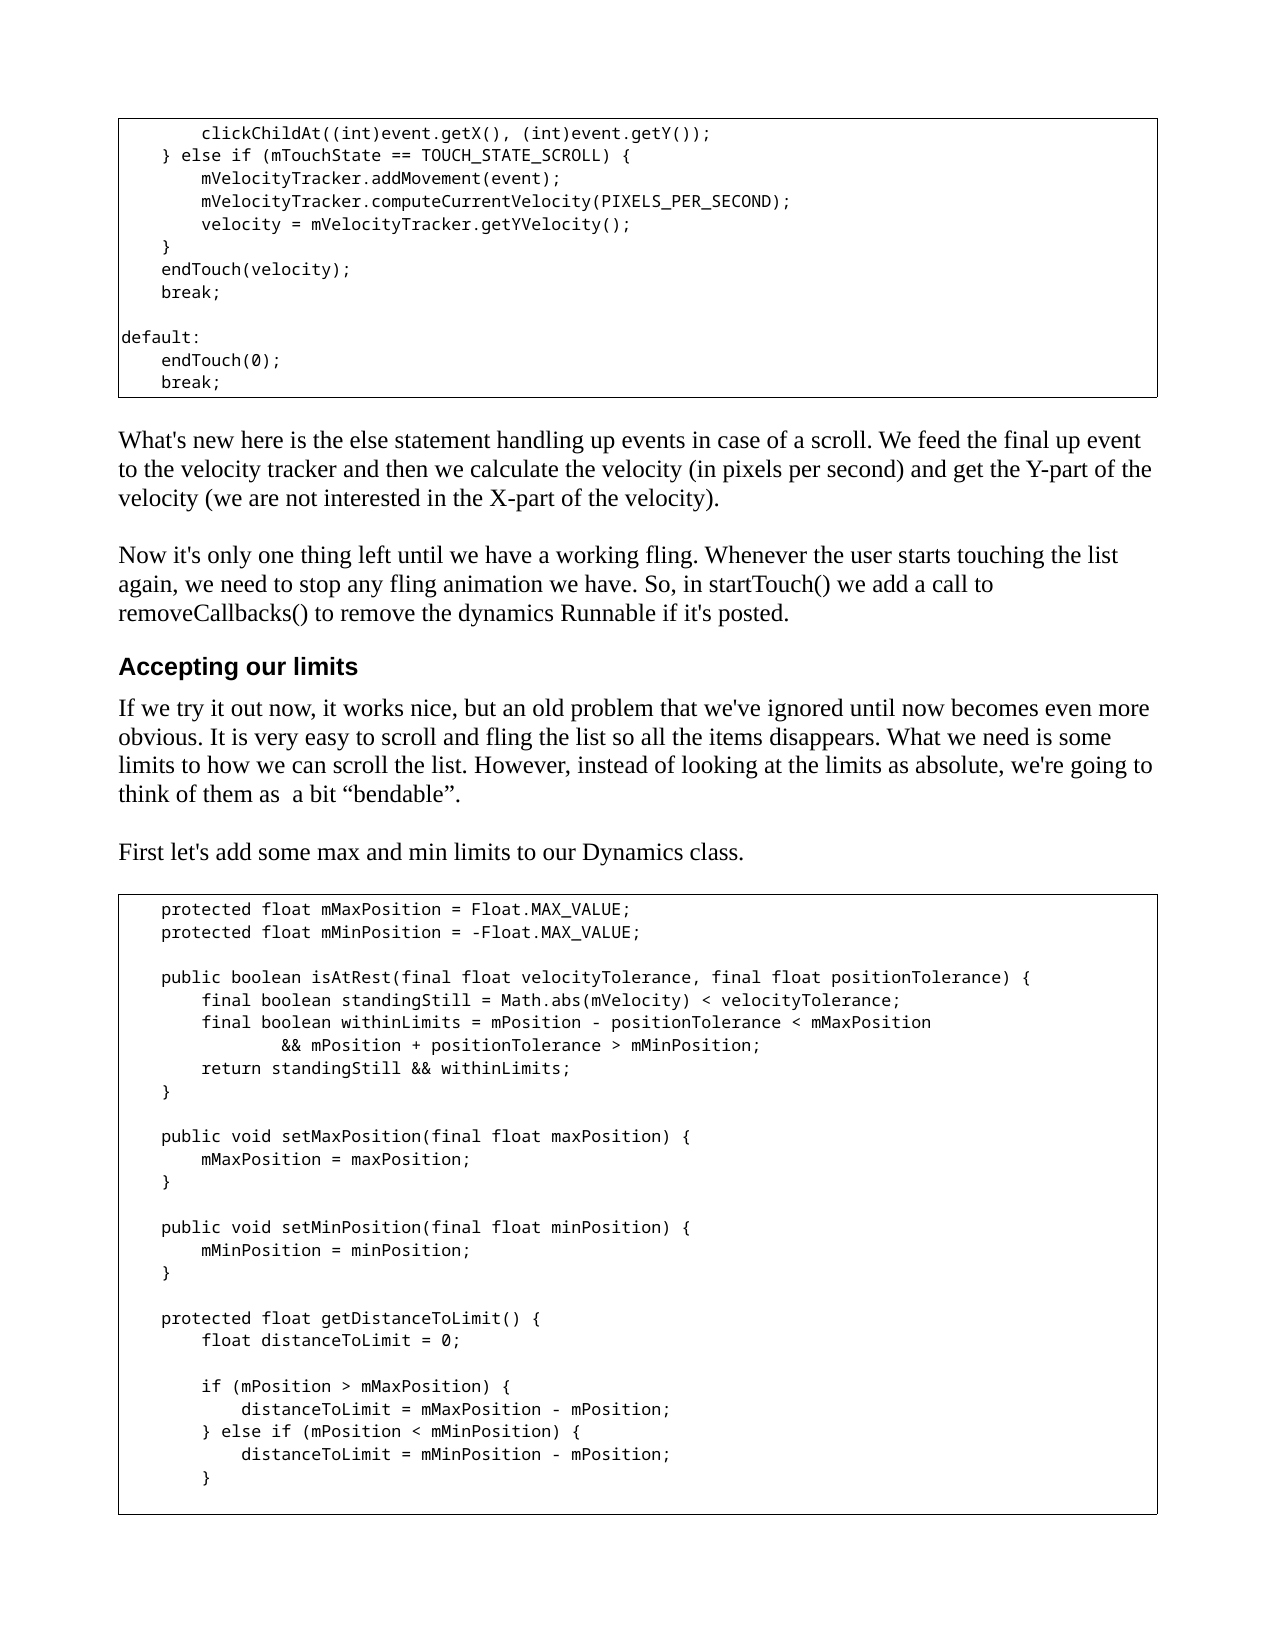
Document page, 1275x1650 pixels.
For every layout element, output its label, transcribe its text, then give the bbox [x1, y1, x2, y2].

text distanceToLimit = mMaxPosition - mPosition; [119, 1394, 1157, 1417]
text public void setMaxPosition(final float maxPosition) { [119, 1121, 1157, 1144]
text } [119, 232, 1157, 254]
text public void setMinPosition(final float minPosition) { [119, 1212, 1157, 1235]
text First let's add some max and min limits to our Dynamics class. [118, 837, 1157, 866]
text endTouch(0); [119, 345, 1157, 368]
text public boolean isAtRest(final float velocityTolerance, final float positionTolerance) { [119, 962, 1157, 985]
text } else if (mTouchState == TOUCH_STATE_SCROLL) { [119, 141, 1157, 163]
text Now it's only one thing left until we have a working fling. Whenever the user starts touching the list again, we need to stop any fling animation we have. So, in startTouch() we add a call to removeCallbacks() to remove the dynamics Runnable if it's posted. [118, 541, 1157, 627]
text } [119, 1076, 1157, 1102]
text protected float getDistanceToLimit() { [119, 1303, 1157, 1326]
text What's new here is the else statement handling up events in case of a scroll. We feed the final up event to the velocity tracker and then we calculate the velocity (in pixels per second) and get the Y-part of the velocity (we are not interested in the X-part of the velocity). [118, 426, 1157, 512]
text mVelocityTracker.addMovement(event); [119, 163, 1157, 186]
text protected float mMinPosition = -Float.MAX_VALUE; [119, 917, 1157, 943]
text return standingStill && withinLimits; [119, 1053, 1157, 1076]
text && mPosition + positionTolerance > mMinPosition; [119, 1031, 1157, 1053]
text } [119, 1167, 1157, 1193]
text } [119, 1462, 1157, 1488]
text clickChildAt((int)event.getX(), (int)event.getY()); [119, 119, 1157, 141]
text mVelocityTracker.computeCurrentVelocity(PIXELS_PER_SECOND); [119, 186, 1157, 209]
text If we try it out now, it works nice, but an old problem that we've ignored until now becomes even more obvious. It is very easy to scroll and fling the list so all the items disappears. What we need is some limits to how we can scroll the list. However, instead of looking at the limits as absolute, we're going to think of them as a bit “bendable”. [118, 693, 1157, 808]
text break; [119, 368, 1157, 397]
subtitle Accepting our limits [118, 652, 1157, 681]
text protected float mMaxPosition = Float.MAX_VALUE; [119, 895, 1157, 917]
text velocity = mVelocityTracker.getYVelocity(); [119, 209, 1157, 232]
text distanceToLimit = mMinPosition - mPosition; [119, 1439, 1157, 1462]
text float distanceToLimit = 0; [119, 1326, 1157, 1352]
text final boolean standingStill = Math.abs(mVelocity) < velocityTolerance; [119, 985, 1157, 1008]
text default: [119, 322, 1157, 345]
text if (mPosition > mMaxPosition) { [119, 1371, 1157, 1394]
text mMinPosition = minPosition; [119, 1235, 1157, 1258]
text final boolean withinLimits = mPosition - positionTolerance < mMaxPosition [119, 1008, 1157, 1031]
text endTouch(velocity); [119, 254, 1157, 277]
text mMaxPosition = maxPosition; [119, 1144, 1157, 1167]
text } else if (mPosition < mMinPosition) { [119, 1417, 1157, 1439]
text break; [119, 277, 1157, 303]
text } [119, 1258, 1157, 1283]
